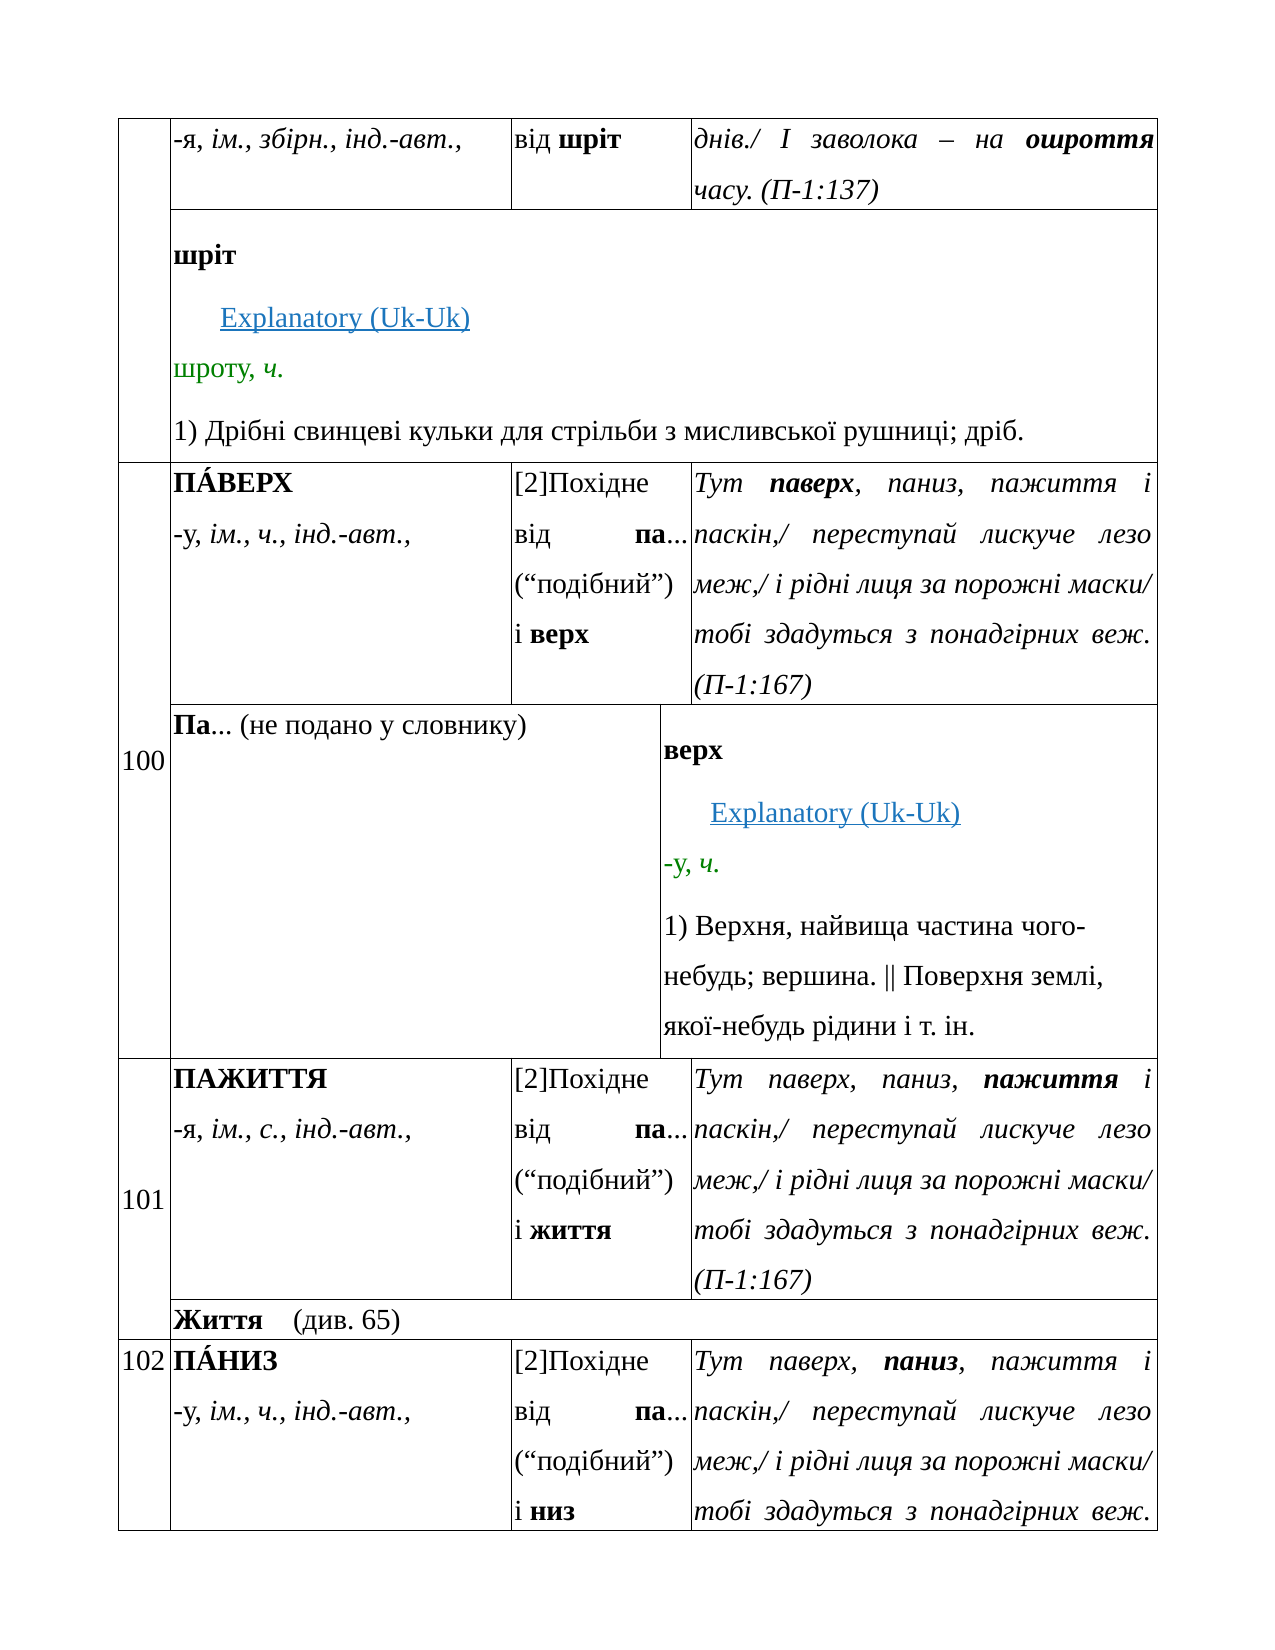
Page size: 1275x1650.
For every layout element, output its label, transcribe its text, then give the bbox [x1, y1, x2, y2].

table_cell Життя (див. 65) [171, 1300, 1157, 1339]
table_cell Пáниз -у, ім., ч., інд.-авт., [171, 1340, 511, 1530]
table_cell днів./ І заволока – на ошроття часу. (П-1:137) [692, 119, 1157, 208]
table_cell 101 [119, 1059, 170, 1339]
table_cell -я, ім., збірн., інд.-авт., [171, 119, 511, 208]
table_cell Тут паверх, паниз, пажиття і паскін,/ переступай лискуче лезо меж,/ і рідні лиця за порожні маски/ тобі здадуться з понадгірних веж. [692, 1340, 1157, 1530]
table_cell верх Explanatory (Uk-Uk) -у, ч. 1) Верхня, найвища частина чого-небудь; вершина. || Поверхня землі, якої-небудь рідини і т. ін. [661, 705, 1157, 1058]
table_cell [2]Похідне від па... (“подібний”) і низ [512, 1340, 691, 1530]
table_cell 100 [119, 463, 170, 1058]
table_cell шріт Explanatory (Uk-Uk) шроту, ч. 1) Дрібні свинцеві кульки для стрільби з мисливської рушниці; дріб. [171, 210, 1157, 462]
table_cell Тут паверх, паниз, пажиття і паскін,/ переступай лискуче лезо меж,/ і рідні лиця за порожні маски/ тобі здадуться з понадгірних веж. (П-1:167) [692, 463, 1157, 703]
table_cell 102 [119, 1340, 170, 1530]
table_cell Тут паверх, паниз, пажиття і паскін,/ переступай лискуче лезо меж,/ і рідні лиця за порожні маски/ тобі здадуться з понадгірних веж. (П-1:167) [692, 1059, 1157, 1299]
table_cell Пáверх -у, ім., ч., інд.-авт., [171, 463, 511, 703]
table_cell Пажиття -я, ім., с., інд.-авт., [171, 1059, 511, 1299]
table_cell Па... (не подано у словнику) [171, 705, 660, 1058]
table_cell [2]Похідне від па... (“подібний”) і життя [512, 1059, 691, 1299]
table_cell [119, 119, 170, 462]
table_cell [2]Похідне від па... (“подібний”) і верх [512, 463, 691, 703]
table_cell від шріт [512, 119, 691, 208]
